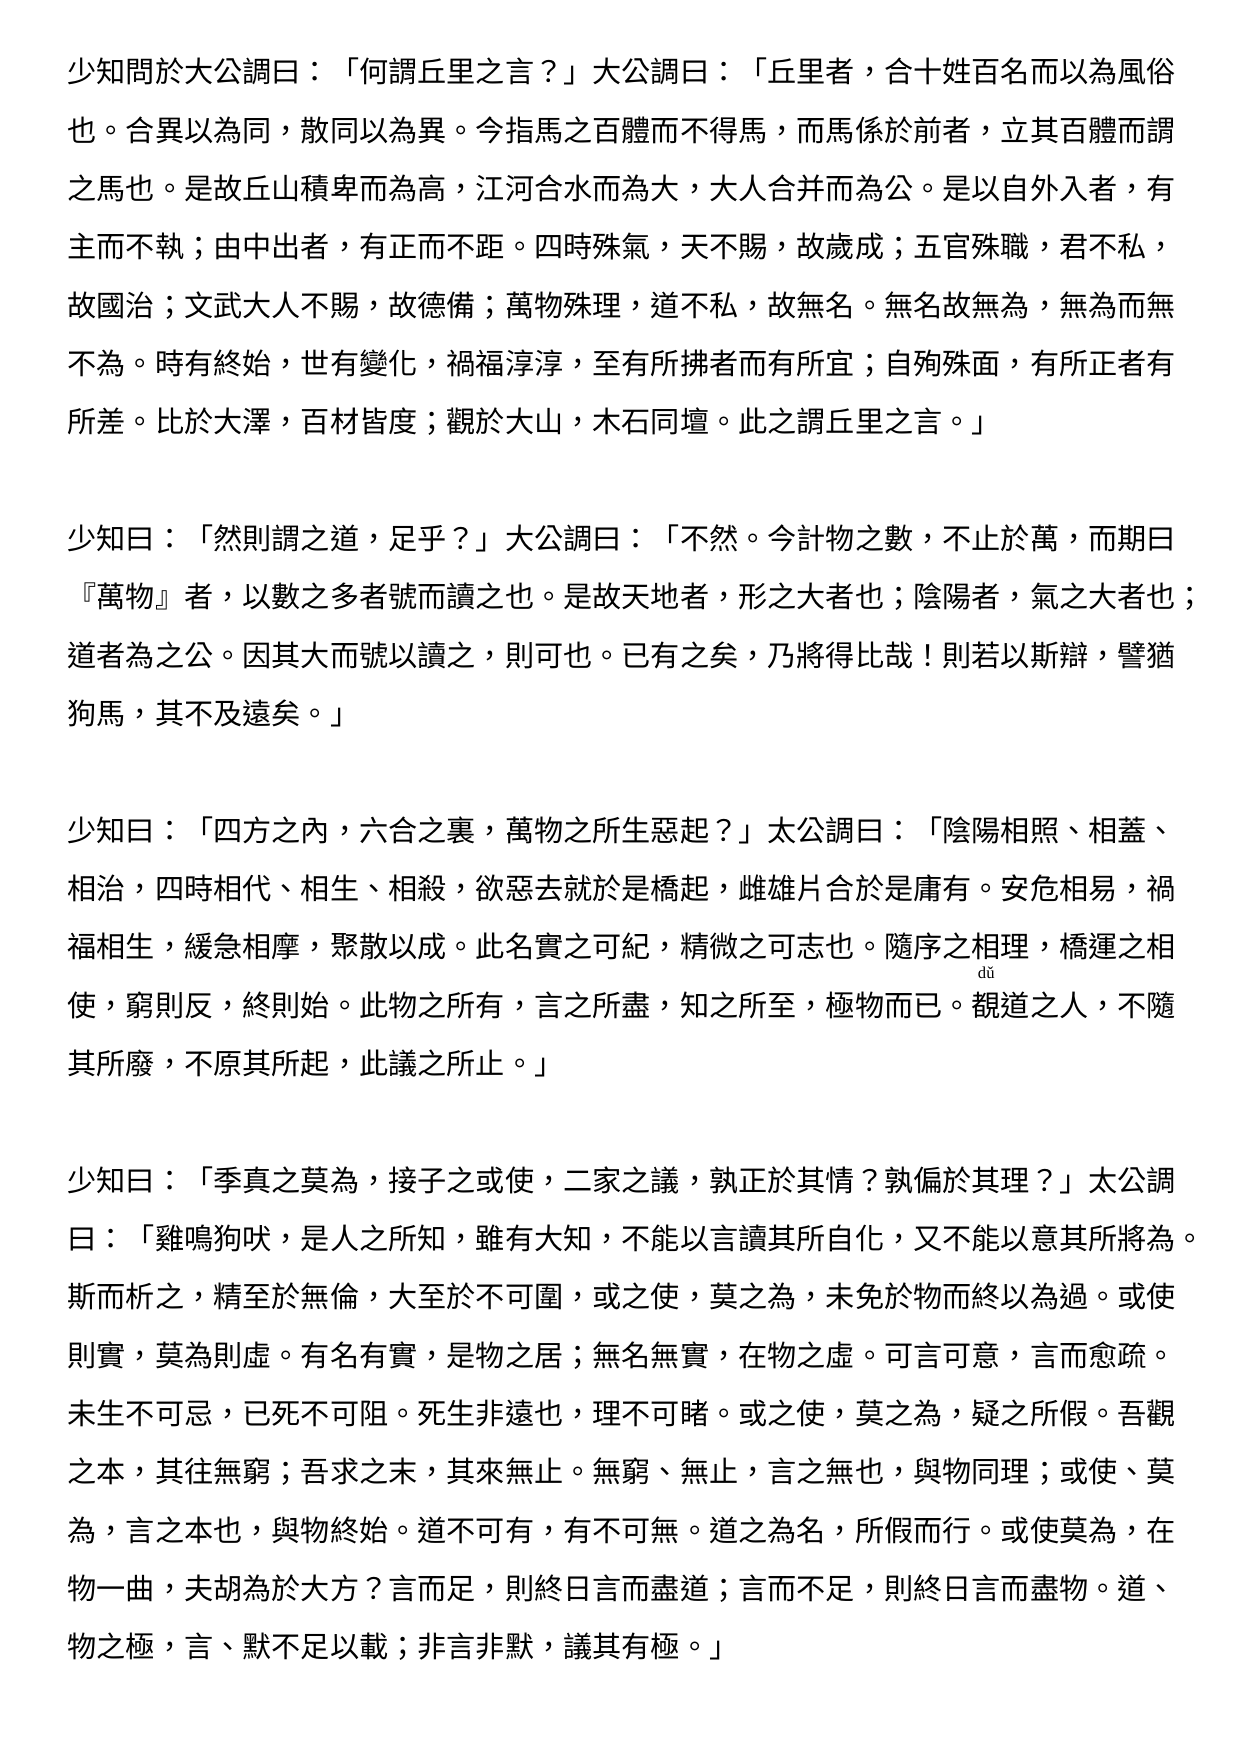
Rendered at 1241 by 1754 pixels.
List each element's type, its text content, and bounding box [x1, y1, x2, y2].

text 少知問於大公調曰：「何謂丘里之言？」大公調曰：「丘里者，合十姓百名而以為風俗也。合異以為同，散同以為異。今指馬之百體而不得馬，而馬係於前者，立其百體而謂之馬也。是故丘山積卑而為高，江河合水而為大，大人合并而為公。是以自外入者，有主而不執；由中出者，有正而不距。四時殊氣，天不賜，故歲成；五官殊職，君不私，故國治；文武大人不賜，故德備；萬物殊理，道不私，故無名。無名故無為，無為而無不為。時有終始，世有變化，禍福淳淳，至有所拂者而有所宜；自殉殊面，有所正者有所差。比於大澤，百材皆度；觀於大山，木石同壇。此之謂丘里之言。」 [67, 36, 1187, 444]
text 少知曰：「四方之內，六合之裏，萬物之所生惡起？」太公調曰：「陰陽相照、相蓋、相治，四時相代、相生、相殺，欲惡去就於是橋起，雌雄片合於是庸有。安危相易，禍福相生，緩急相摩，聚散以成。此名實之可紀，精微之可志也。隨序之相理，橋運之相使，窮則反，終則始。此物之所有，言之所盡，知之所至，極物而已。覩dǔ道之人，不隨其所廢，不原其所起，此議之所止。」 [67, 794, 1187, 1086]
text 少知曰：「然則謂之道，足乎？」大公調曰：「不然。今計物之數，不止於萬，而期曰『萬物』者，以數之多者號而讀之也。是故天地者，形之大者也；陰陽者，氣之大者也；道者為之公。因其大而號以讀之，則可也。已有之矣，乃將得比哉！則若以斯辯，譬猶狗馬，其不及遠矣。」 [67, 503, 1187, 736]
text 少知曰：「季真之莫為，接子之或使，二家之議，孰正於其情？孰偏於其理？」太公調曰：「雞鳴狗吠，是人之所知，雖有大知，不能以言讀其所自化，又不能以意其所將為。斯而析之，精至於無倫，大至於不可圍，或之使，莫之為，未免於物而終以為過。或使則實，莫為則虛。有名有實，是物之居；無名無實，在物之虛。可言可意，言而愈疏。未生不可忌，已死不可阻。死生非遠也，理不可睹。或之使，莫之為，疑之所假。吾觀之本，其往無窮；吾求之末，其來無止。無窮、無止，言之無也，與物同理；或使、莫為，言之本也，與物終始。道不可有，有不可無。道之為名，所假而行。或使莫為，在物一曲，夫胡為於大方？言而足，則終日言而盡道；言而不足，則終日言而盡物。道、物之極，言、默不足以載；非言非默，議其有極。」 [67, 1144, 1187, 1669]
